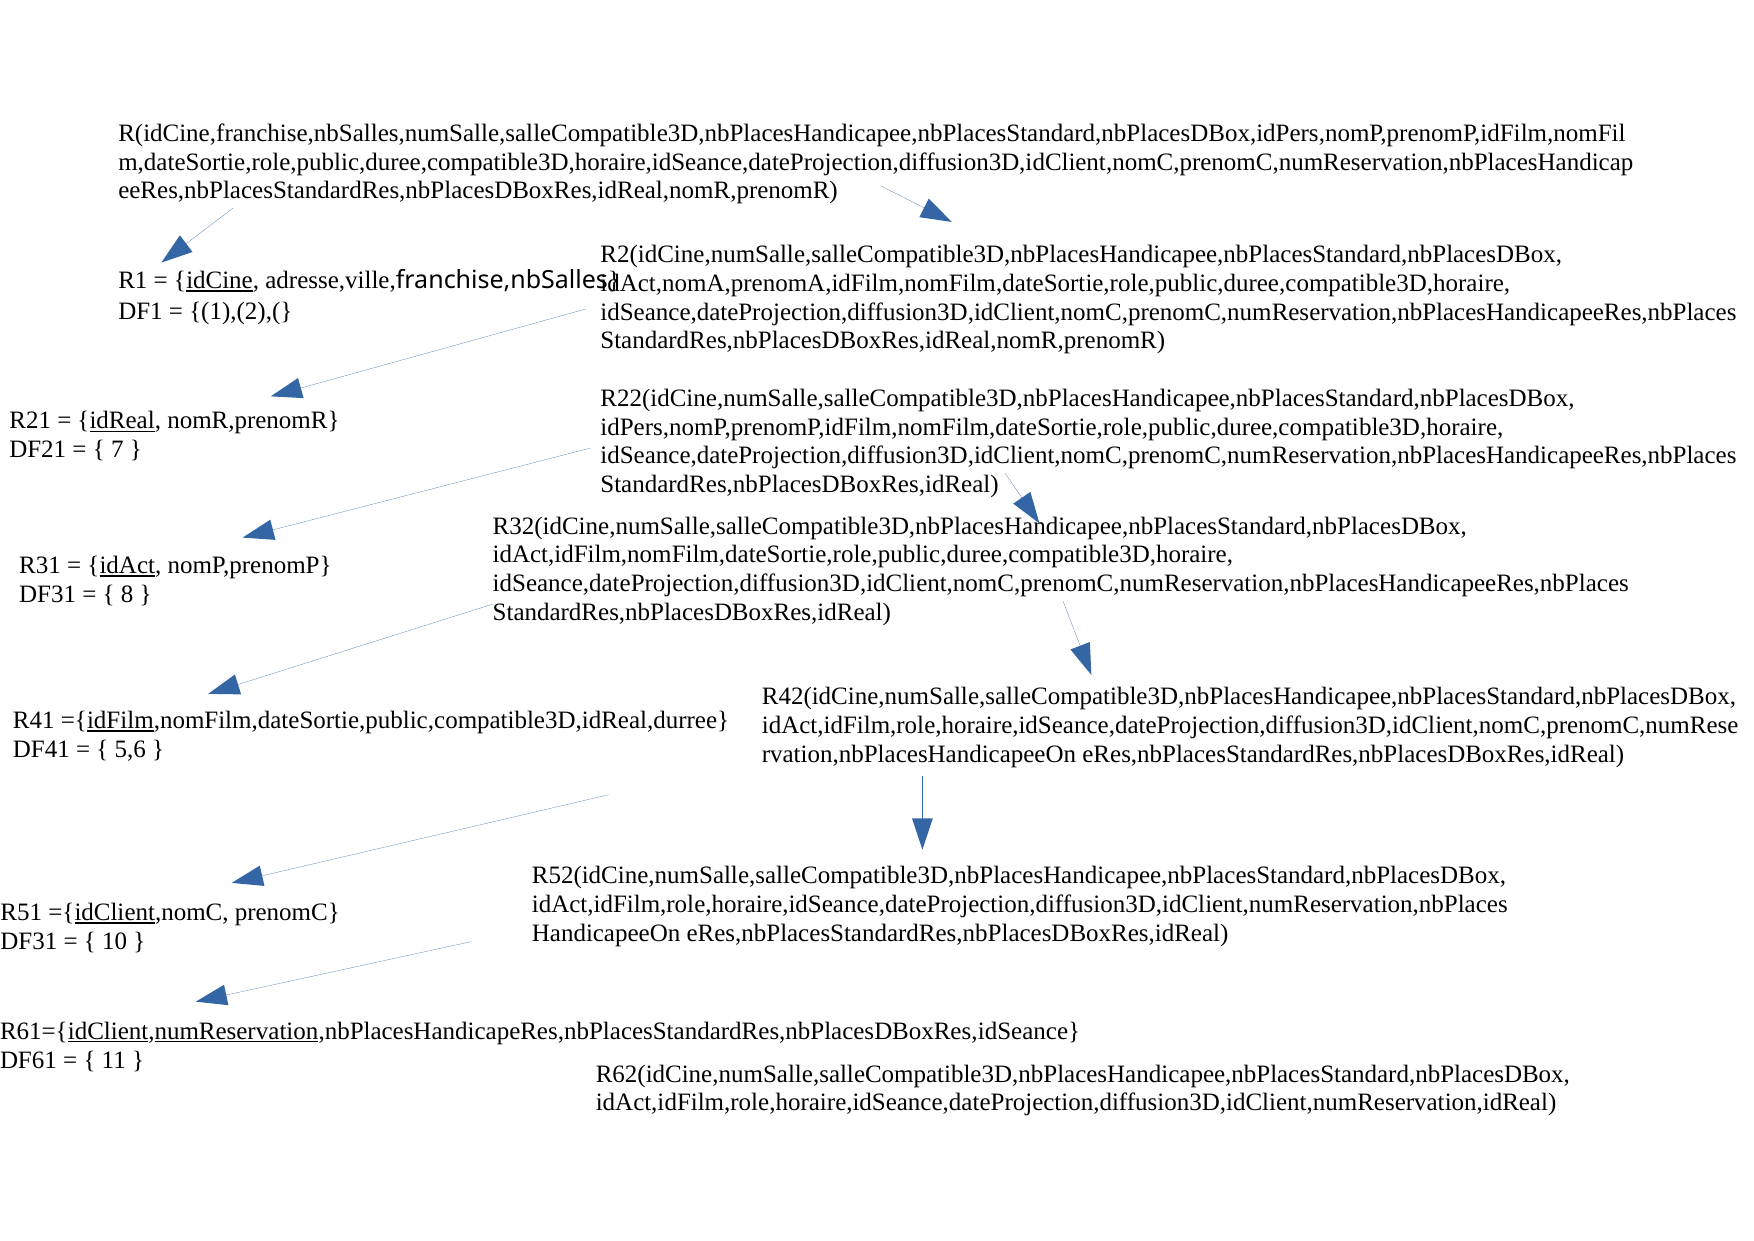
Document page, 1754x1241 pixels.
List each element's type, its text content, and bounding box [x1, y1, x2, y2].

text R(idCine,franchise,nbSalles,numSalle,salleCompatible3D,nbPlacesHandicapee,nbPlacesStandard,nbPlacesDBox,idPers,nomP,prenomP,idFilm,nomFilm,dateSortie,role,public,duree,compatible3D,horaire,idSeance,dateProjection,diffusion3D,idClient,nomC,prenomC,numReservation,nbPlacesHandicapeeRes,nbPlacesStandardRes,nbPlacesDBoxRes,idReal,nomR,prenomR) [118, 118, 1636, 262]
text R1 = {idCine, adresse,ville,franchise,nbSalles} DF1 = {(1),(2),(} [118, 262, 1636, 325]
